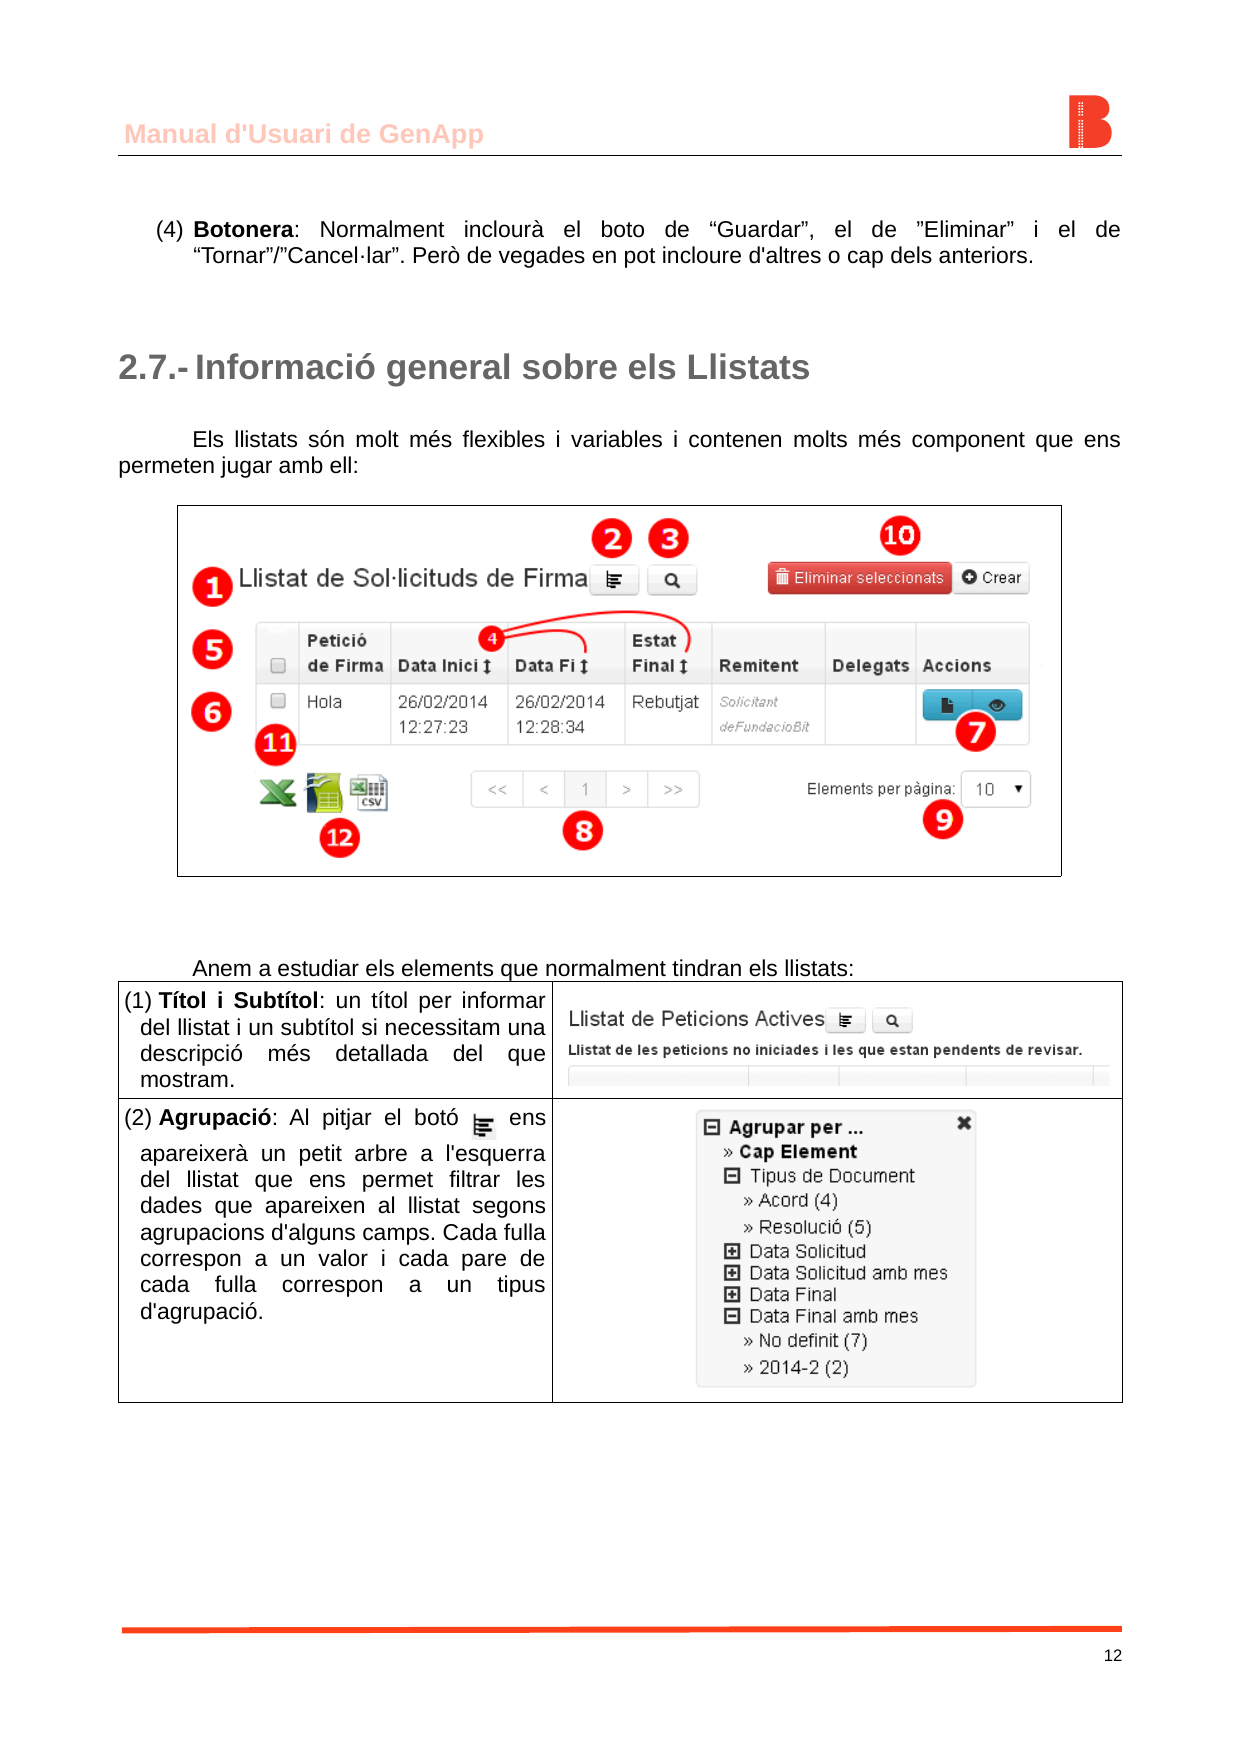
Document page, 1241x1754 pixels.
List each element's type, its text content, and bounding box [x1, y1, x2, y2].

text Els llistats són molt més flexibles i variables i contenen molts més component que ens permeten jugar amb ell: [118, 426, 1122, 478]
picture [564, 994, 1110, 1086]
table_header Títol i Subtítol: un títol per informar del llistat i un subtítol si necessitam una descripció més detallada del que mostram. [119, 982, 552, 1098]
subtitle Informació general sobre els Llistats [118, 346, 1122, 387]
picture [471, 1111, 497, 1140]
picture [180, 507, 1059, 873]
picture [1063, 94, 1117, 150]
text Anem a estudiar els elements que normalment tindran els llistats: [118, 955, 1122, 981]
table_header [553, 982, 1122, 1098]
picture [688, 1104, 986, 1397]
table_cell [553, 1099, 1122, 1402]
list Botonera: Normalment inclourà el boto de “Guardar”, el de ”Eliminar” i el de “Tornar”/”Cancel·lar”. Però de vegades en pot incloure d'altres o cap dels anteriors. [156, 216, 1122, 268]
table_cell Agrupació: Al pitjar el botó ens apareixerà un petit arbre a l'esquerra del llistat que ens permet filtrar les dades que apareixen al llistat segons agrupacions d'alguns camps. Cada fulla correspon a un valor i cada pare de cada fulla correspon a un tipus d'agrupació. [119, 1099, 552, 1402]
